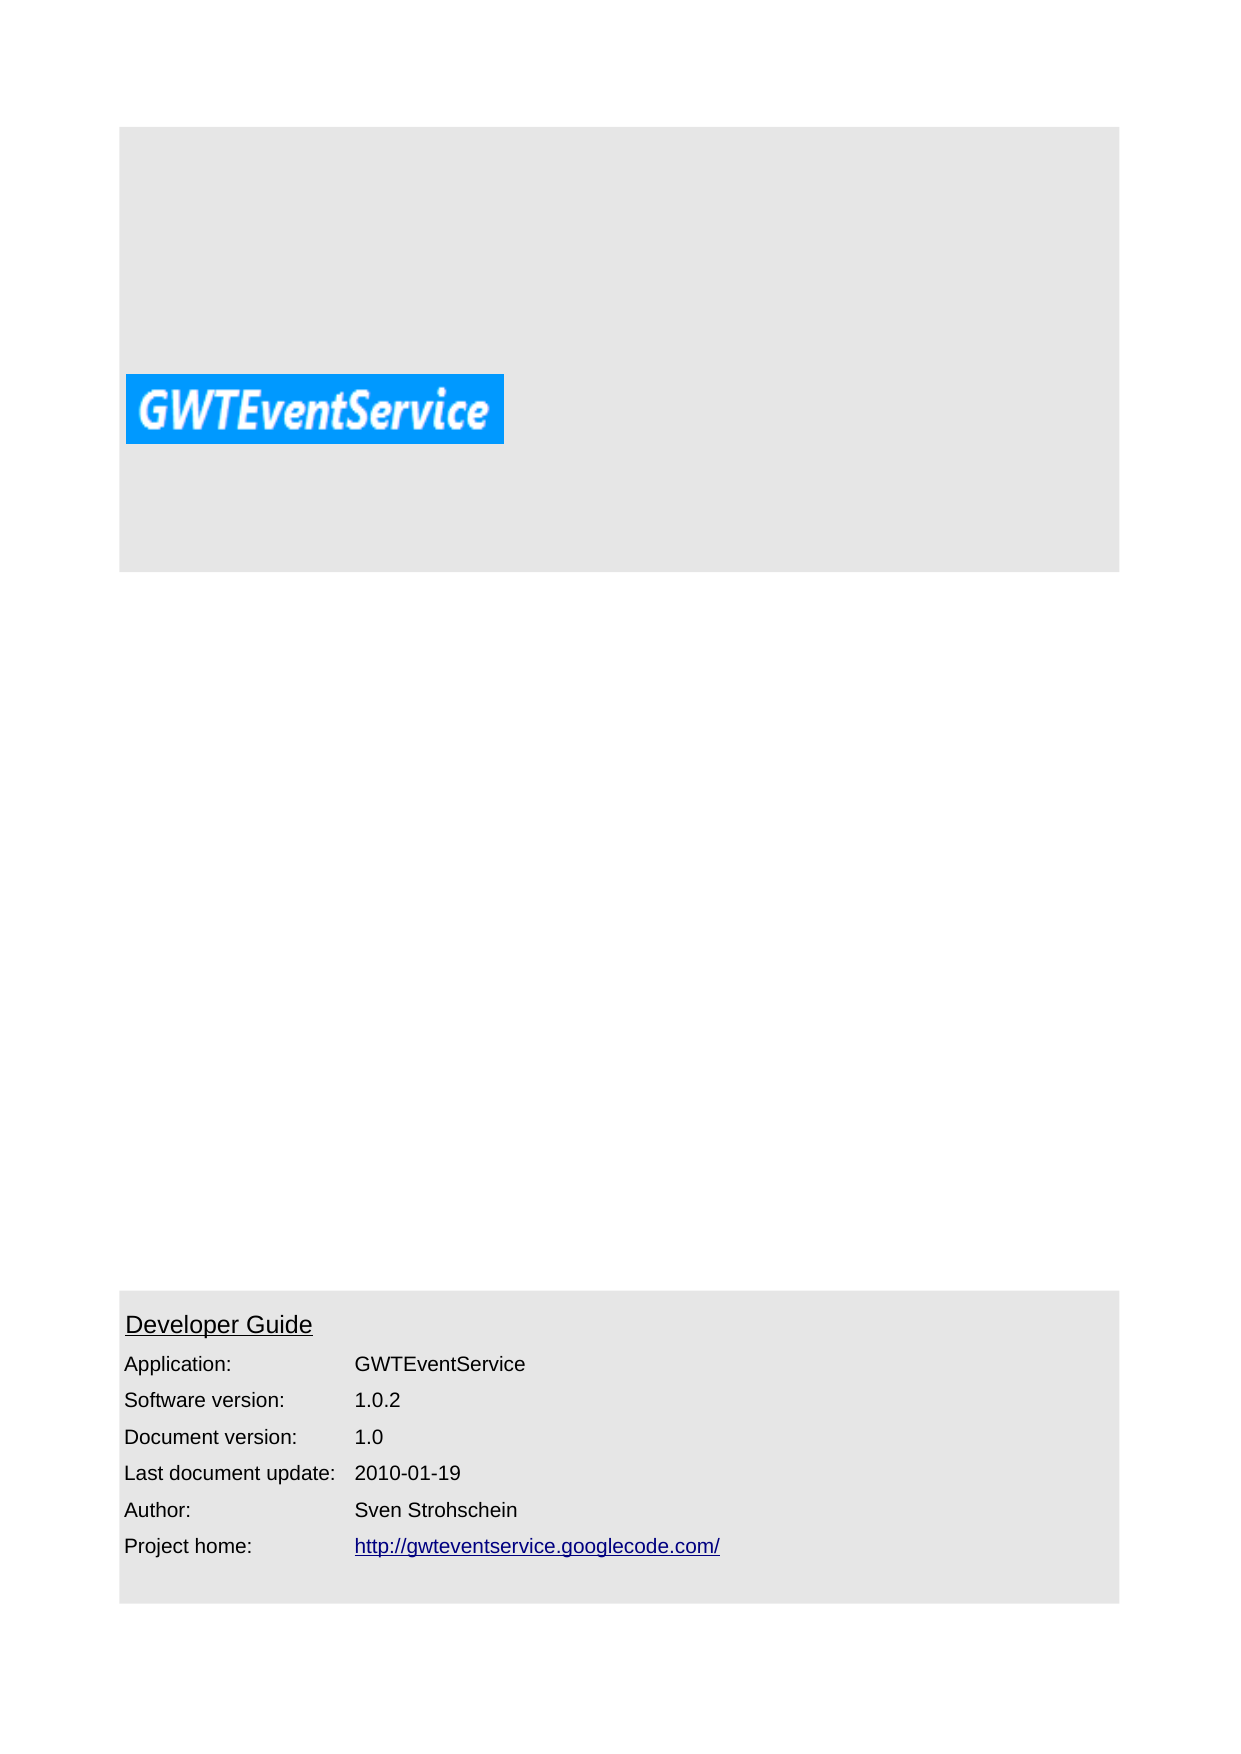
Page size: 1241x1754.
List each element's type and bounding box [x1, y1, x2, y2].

picture [126, 374, 504, 444]
